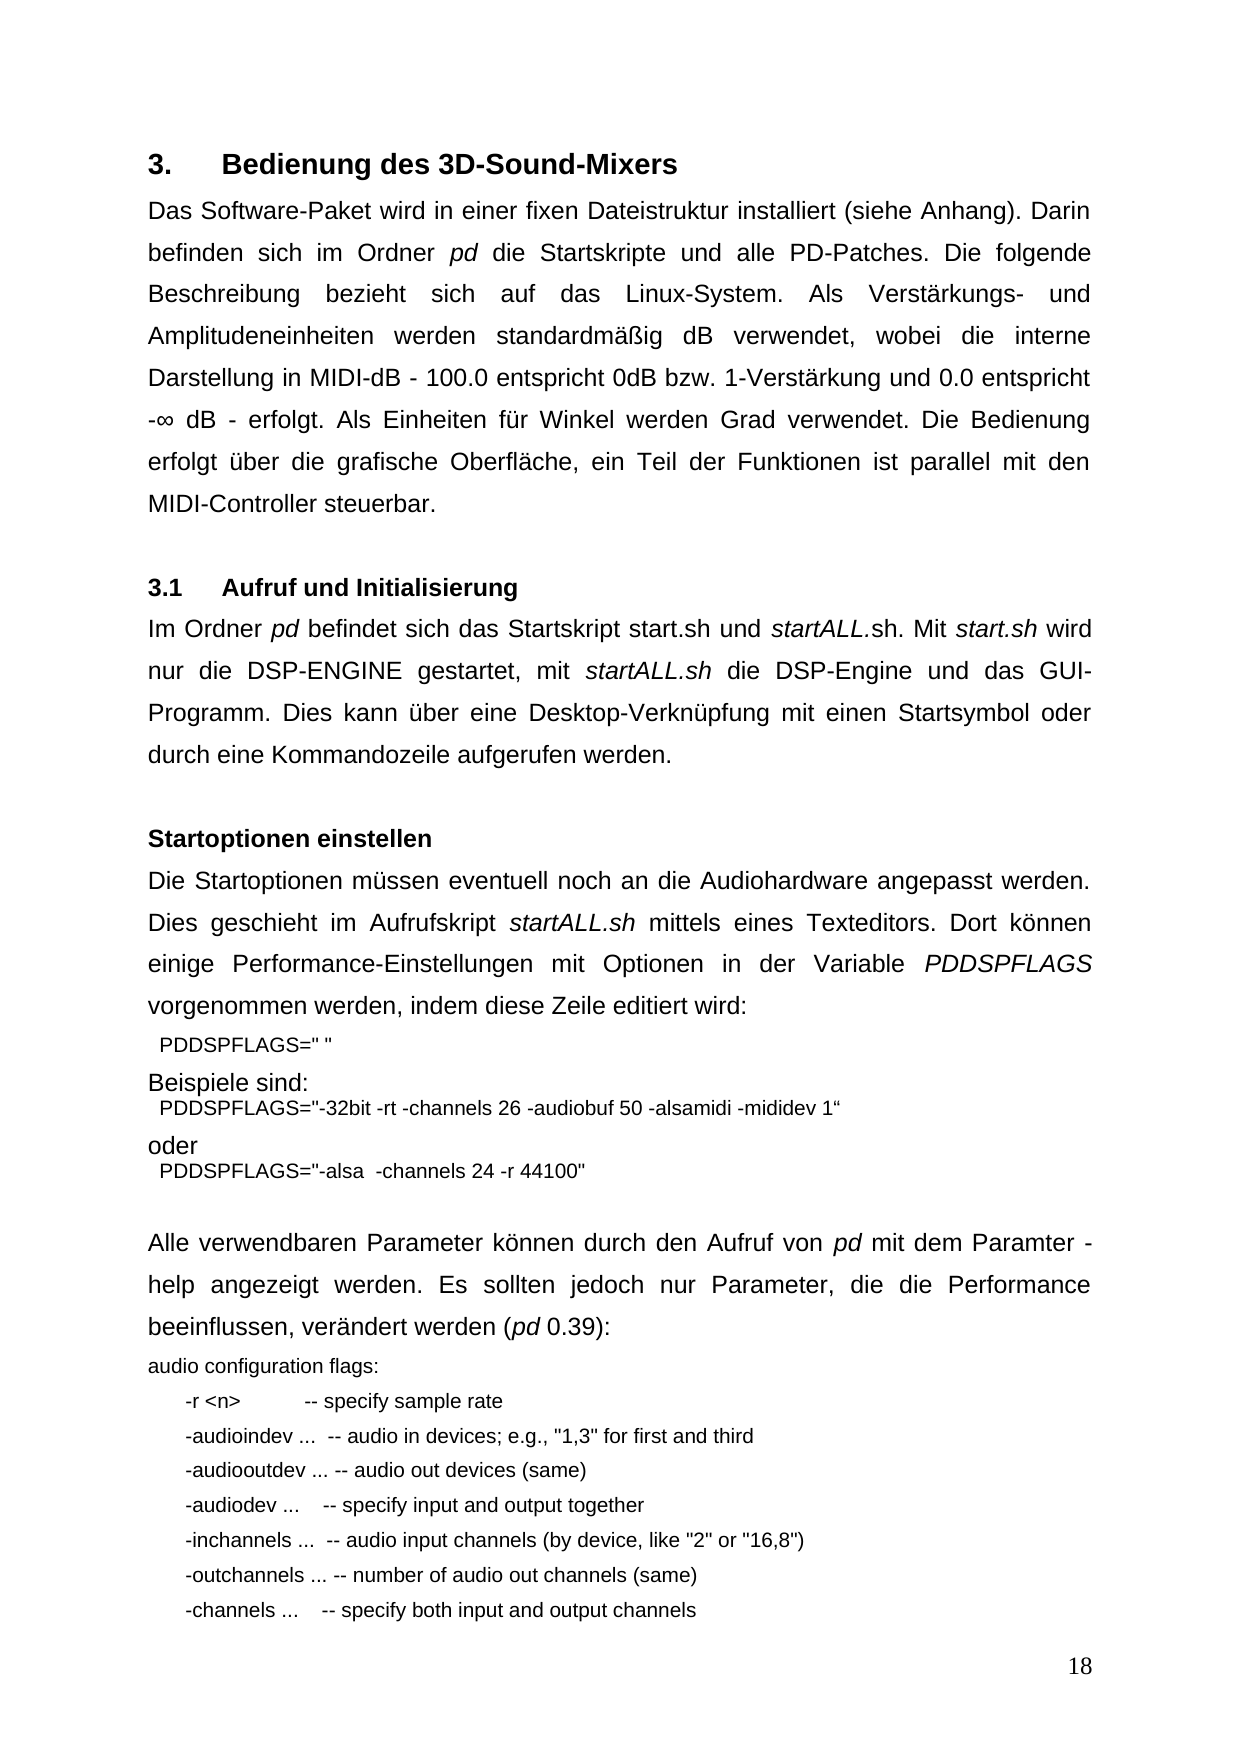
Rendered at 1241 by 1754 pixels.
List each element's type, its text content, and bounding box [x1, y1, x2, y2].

text Im Ordner pd befindet sich das Startskript start.sh und startALL.sh. Mit start.sh wird nur die DSP-ENGINE gestartet, mit startALL.sh die DSP-Engine und das GUI-Programm. Dies kann über eine Desktop-Verknüpfung mit einen Startsymbol oder durch eine Kommandozeile aufgerufen werden. [148, 615, 1092, 769]
text PDDSPFLAGS=" " [148, 1034, 1092, 1057]
text Alle verwendbaren Parameter können durch den Aufruf von pd mit dem Paramter -help angezeigt werden. Es sollten jedoch nur Parameter, die die Performance beeinflussen, verändert werden (pd 0.39): [148, 1229, 1092, 1341]
text Das Software-Paket wird in einer fixen Dateistruktur installiert (siehe Anhang). Darin befinden sich im Ordner pd die Startskripte und alle PD-Patches. Die folgende Beschreibung bezieht sich auf das Linux-System. Als Verstärkungs- und Amplitudeneinheiten werden standardmäßig dB verwendet, wobei die interne Darstellung in MIDI-dB - 100.0 entspricht 0dB bzw. 1-Verstärkung und 0.0 entspricht -∞ dB - erfolgt. Als Einheiten für Winkel werden Grad verwendet. Die Bedienung erfolgt über die grafische Oberfläche, ein Teil der Funktionen ist parallel mit den MIDI-Controller steuerbar. [148, 197, 1092, 518]
list -outchannels ... -- number of audio out channels (same) [185, 1563, 1092, 1587]
text Beispiele sind: [148, 1069, 1092, 1097]
text Die Startoptionen müssen eventuell noch an die Audiohardware angepasst werden. Dies geschieht im Aufrufskript startALL.sh mittels eines Texteditors. Dort können einige Performance-Einstellungen mit Optionen in der Variable PDDSPFLAGS vorgenommen werden, indem diese Zeile editiert wird: [148, 867, 1092, 1020]
list -r <n> -- specify sample rate [185, 1389, 1092, 1413]
subtitle 3. Bedienung des 3D-Sound-Mixers [148, 148, 1092, 180]
list -audioindev ... -- audio in devices; e.g., "1,3" for first and third [185, 1424, 1092, 1447]
list -inchannels ... -- audio input channels (by device, like "2" or "16,8") [185, 1529, 1092, 1552]
text audio configuration flags: [148, 1355, 1092, 1378]
subtitle Startoptionen einstellen [148, 825, 1092, 853]
list -audiodev ... -- specify input and output together [185, 1494, 1092, 1517]
text PDDSPFLAGS="-alsa -channels 24 -r 44100" [148, 1159, 1092, 1183]
subtitle 3.1 Aufruf und Initialisierung [148, 573, 1092, 601]
text oder [148, 1132, 1092, 1159]
text PDDSPFLAGS="-32bit -rt -channels 26 -audiobuf 50 -alsamidi -mididev 1“ [148, 1097, 1092, 1120]
list -audiooutdev ... -- audio out devices (same) [185, 1459, 1092, 1482]
list -channels ... -- specify both input and output channels [185, 1598, 1092, 1621]
